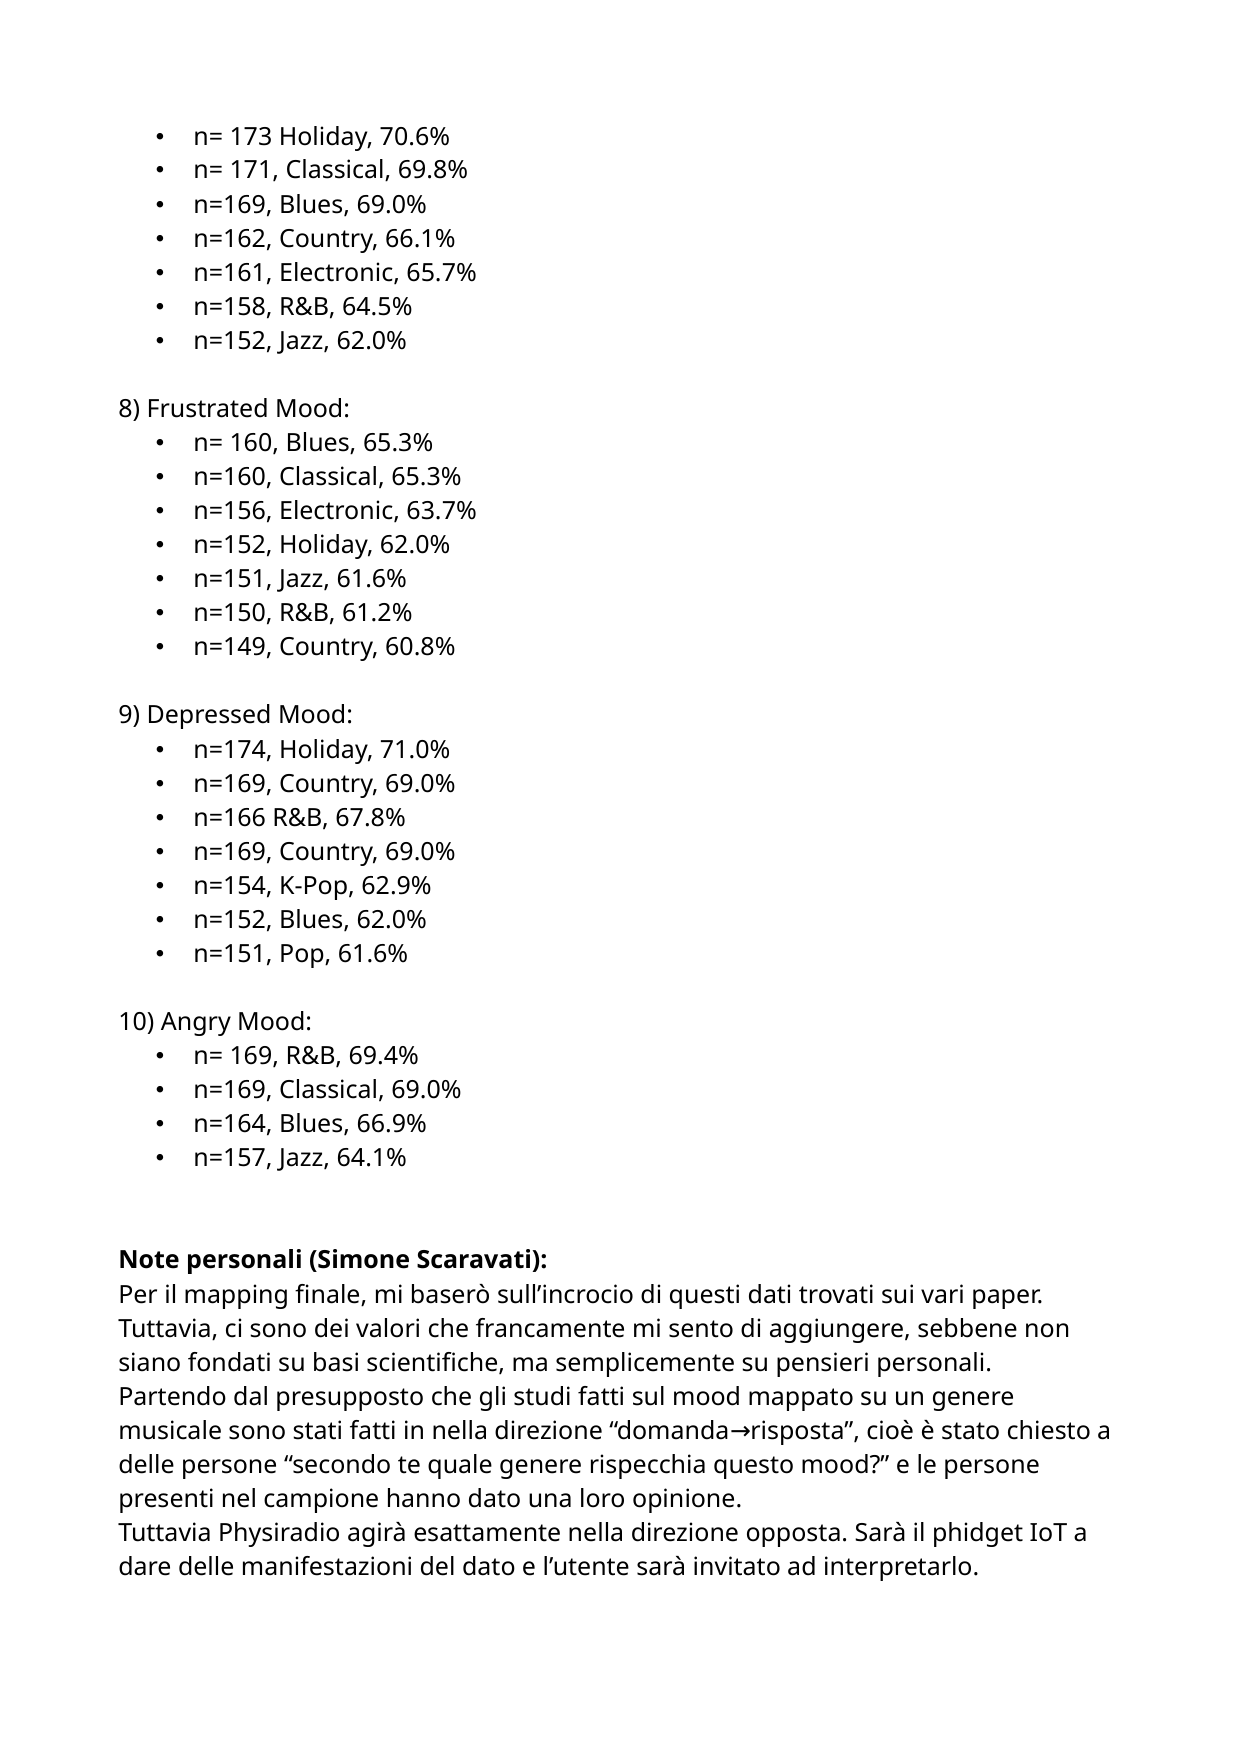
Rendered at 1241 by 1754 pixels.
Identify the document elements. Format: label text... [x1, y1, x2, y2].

list n=157, Jazz, 64.1% [156, 1140, 1122, 1174]
text Note personali (Simone Scaravati): [118, 1242, 1122, 1276]
list n= 160, Blues, 65.3% [156, 425, 1122, 459]
list n=169, Classical, 69.0% [156, 1072, 1122, 1106]
list n=154, K-Pop, 62.9% [156, 867, 1122, 902]
list n= 171, Classical, 69.8% [156, 152, 1122, 186]
list n=150, R&B, 61.2% [156, 595, 1122, 629]
list n=151, Jazz, 61.6% [156, 561, 1122, 595]
list n=166 R&B, 67.8% [156, 799, 1122, 833]
list n=152, Jazz, 62.0% [156, 322, 1122, 357]
list n=152, Blues, 62.0% [156, 902, 1122, 936]
text Partendo dal presupposto che gli studi fatti sul mood mappato su un genere musicale sono stati fatti in nella direzione “domanda→risposta”, cioè è stato chiesto a delle persone “secondo te quale genere rispecchia questo mood?” e le persone presenti nel campione hanno dato una loro opinione. [118, 1378, 1122, 1515]
list n=162, Country, 66.1% [156, 220, 1122, 254]
list n=160, Classical, 65.3% [156, 459, 1122, 493]
list n=152, Holiday, 62.0% [156, 527, 1122, 561]
list n=169, Country, 69.0% [156, 833, 1122, 867]
list n=156, Electronic, 63.7% [156, 493, 1122, 527]
list n= 173 Holiday, 70.6% [156, 118, 1122, 152]
text Tuttavia Physiradio agirà esattamente nella direzione opposta. Sarà il phidget IoT a dare delle manifestazioni del dato e l’utente sarà invitato ad interpretarlo. [118, 1515, 1122, 1583]
text Per il mapping finale, mi baserò sull’incrocio di questi dati trovati sui vari paper. Tuttavia, ci sono dei valori che francamente mi sento di aggiungere, sebbene non siano fondati su basi scientifiche, ma semplicemente su pensieri personali. [118, 1276, 1122, 1378]
list n=158, R&B, 64.5% [156, 288, 1122, 322]
list n=174, Holiday, 71.0% [156, 731, 1122, 765]
text 8) Frustrated Mood: [118, 391, 1122, 425]
list n=169, Blues, 69.0% [156, 186, 1122, 220]
list n=169, Country, 69.0% [156, 765, 1122, 799]
text 9) Depressed Mood: [118, 697, 1122, 731]
list n=151, Pop, 61.6% [156, 936, 1122, 970]
list n=161, Electronic, 65.7% [156, 254, 1122, 288]
text 10) Angry Mood: [118, 1004, 1122, 1038]
list n= 169, R&B, 69.4% [156, 1038, 1122, 1072]
list n=149, Country, 60.8% [156, 629, 1122, 663]
list n=164, Blues, 66.9% [156, 1106, 1122, 1140]
